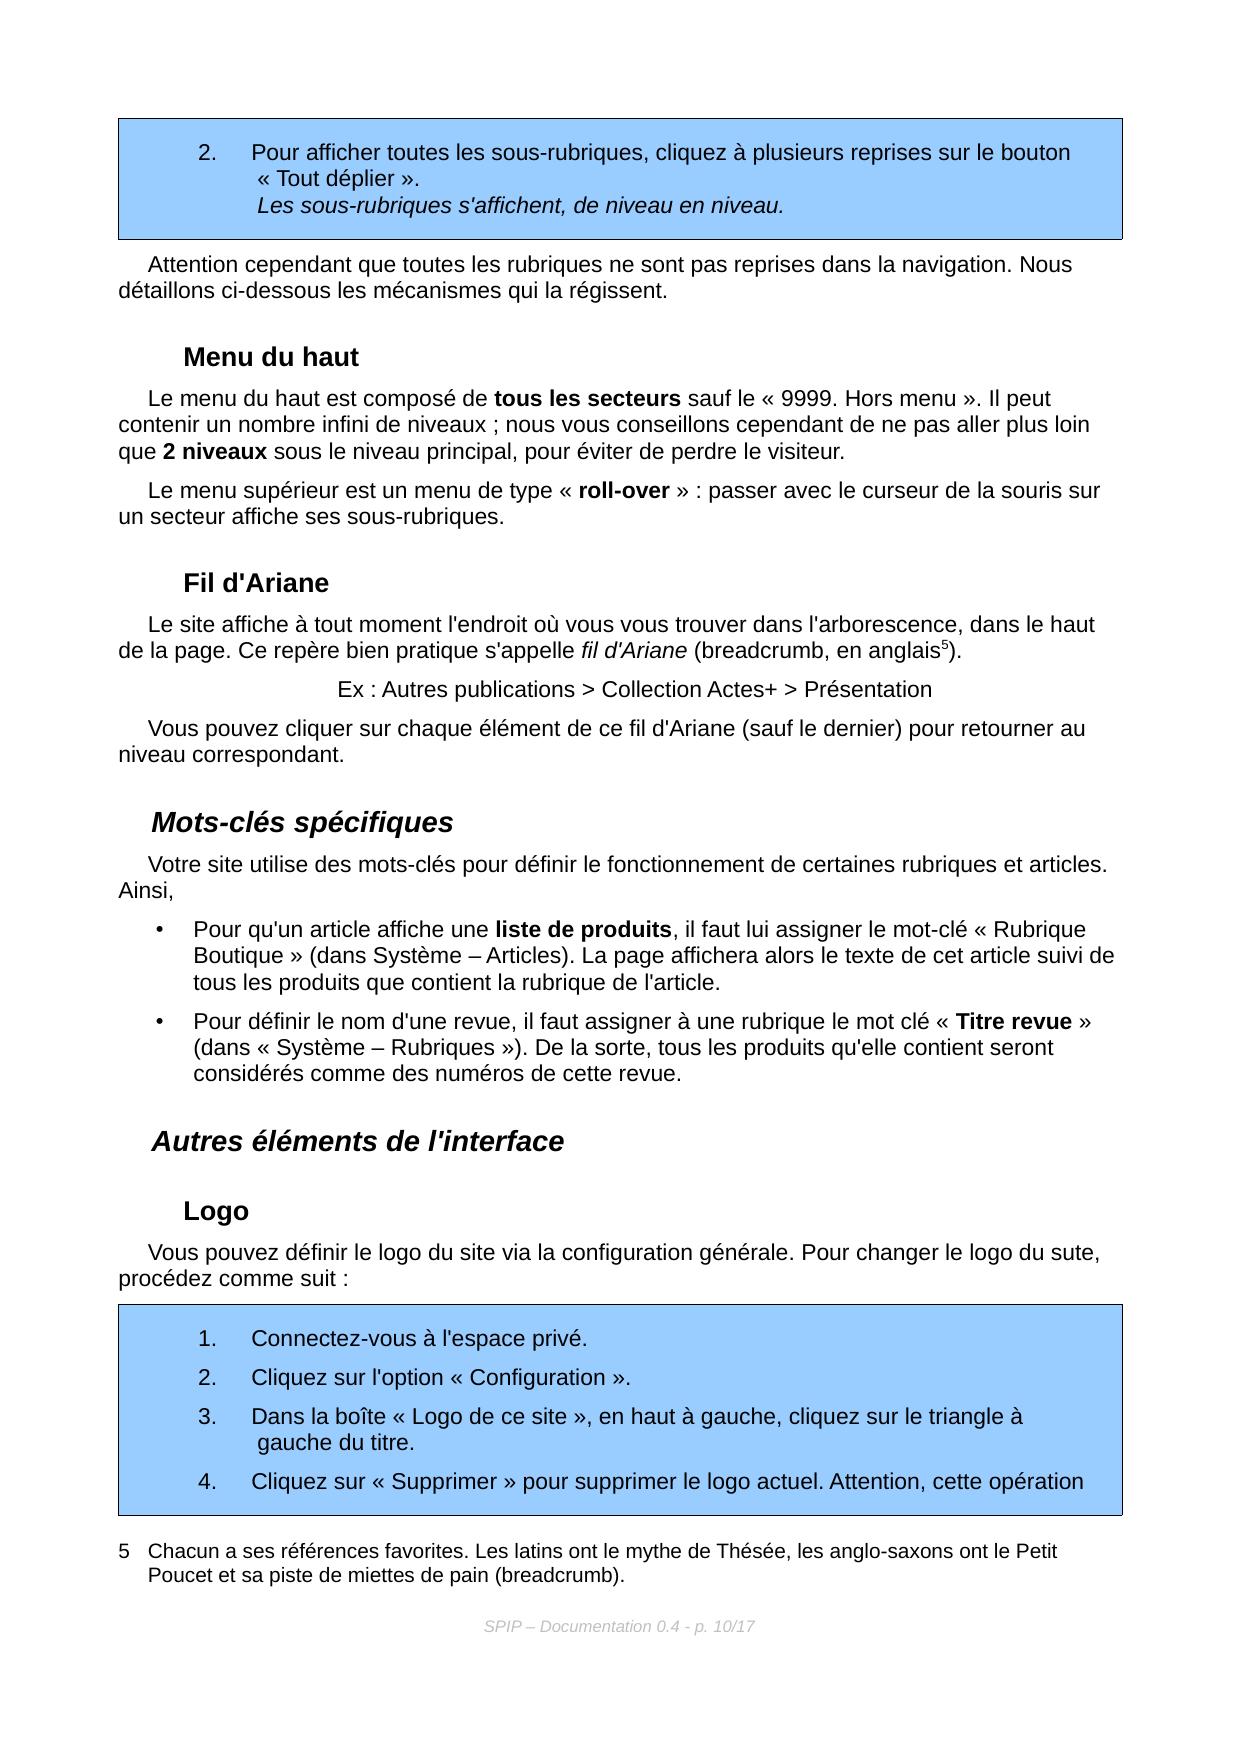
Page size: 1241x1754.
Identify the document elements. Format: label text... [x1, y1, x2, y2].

text Chacun a ses références favorites. Les latins ont le mythe de Thésée, les anglo-saxons ont le Petit Poucet et sa piste de miettes de pain (breadcrumb). [118, 1539, 1122, 1587]
subtitle Mots-clés spécifiques [151, 805, 1122, 838]
list Cliquez sur l'option « Configuration ». [119, 1343, 1122, 1382]
subtitle Logo [183, 1195, 1122, 1227]
text Votre site utilise des mots-clés pour définir le fonctionnement de certaines rubriques et articles. Ainsi, [118, 851, 1122, 904]
subtitle Menu du haut [183, 341, 1122, 373]
list Cliquez sur « Supprimer » pour supprimer le logo actuel. Attention, cette opération [119, 1447, 1122, 1515]
text Attention cependant que toutes les rubriques ne sont pas reprises dans la navigation. Nous détaillons ci-dessous les mécanismes qui la régissent. [118, 251, 1122, 304]
text Le menu du haut est composé de tous les secteurs sauf le « 9999. Hors menu ». Il peut contenir un nombre infini de niveaux ; nous vous conseillons cependant de ne pas aller plus loin que 2 niveaux sous le niveau principal, pour éviter de perdre le visiteur. [118, 385, 1122, 464]
text Ex : Autres publications > Collection Actes+ > Présentation [118, 676, 1122, 702]
subtitle Fil d'Ariane [183, 567, 1122, 598]
list Pour afficher toutes les sous-rubriques, cliquez à plusieurs reprises sur le bouton « Tout déplier ». Les sous-rubriques s'affichent, de niveau en niveau. [119, 119, 1122, 239]
text Vous pouvez cliquer sur chaque élément de ce fil d'Ariane (sauf le dernier) pour retourner au niveau correspondant. [118, 715, 1122, 767]
list Pour définir le nom d'une revue, il faut assigner à une rubrique le mot clé « Titre revue » (dans « Système – Rubriques »). De la sorte, tous les produits qu'elle contient seront considérés comme des numéros de cette revue. [156, 1008, 1122, 1087]
text Vous pouvez définir le logo du site via la configuration générale. Pour changer le logo du sute, procédez comme suit : [118, 1239, 1122, 1292]
text Le site affiche à tout moment l'endroit où vous vous trouver dans l'arborescence, dans le haut de la page. Ce repère bien pratique s'appelle fil d'Ariane (breadcrumb, en anglais). [118, 611, 1122, 663]
list Pour qu'un article affiche une liste de produits, il faut lui assigner le mot-clé « Rubrique Boutique » (dans Système – Articles). La page affichera alors le texte de cet article suivi de tous les produits que contient la rubrique de l'article. [156, 916, 1122, 995]
text Le menu supérieur est un menu de type « roll-over » : passer avec le curseur de la souris sur un secteur affiche ses sous-rubriques. [118, 477, 1122, 529]
subtitle Autres éléments de l'interface [151, 1124, 1122, 1158]
list Dans la boîte « Logo de ce site », en haut à gauche, cliquez sur le triangle à gauche du titre. [119, 1382, 1122, 1447]
list Connectez-vous à l'espace privé. [119, 1305, 1122, 1343]
